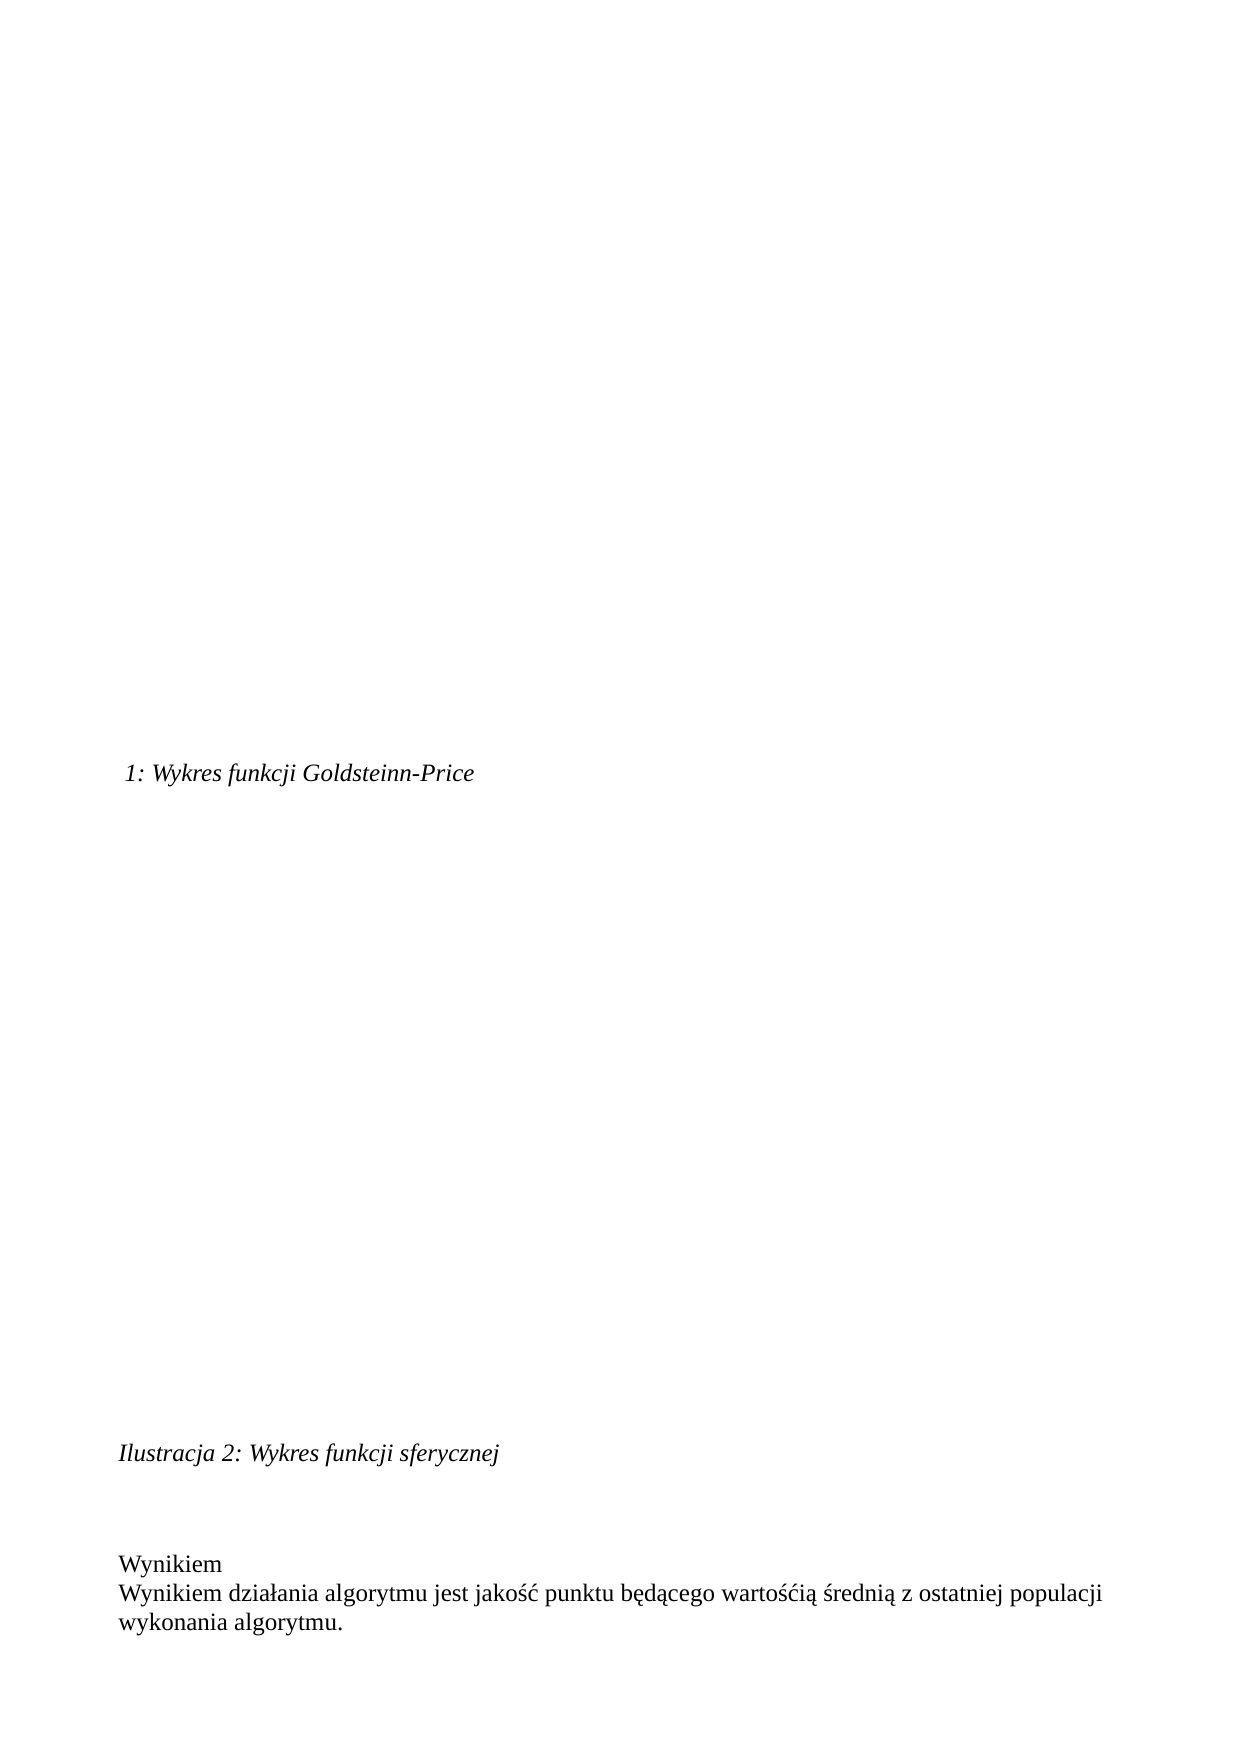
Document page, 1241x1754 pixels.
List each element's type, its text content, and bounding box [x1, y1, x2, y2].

text Wynikiem działania algorytmu jest jakość punktu będącego wartośćią średnią z ostatniej populacji wykonania algorytmu. [118, 1578, 1122, 1636]
text Wynikiem [118, 1549, 1122, 1578]
text 1: Wykres funkcji Goldsteinn-Price [118, 131, 1050, 787]
text Ilustracja 2: Wykres funkcji sferycznej [118, 830, 1050, 1467]
